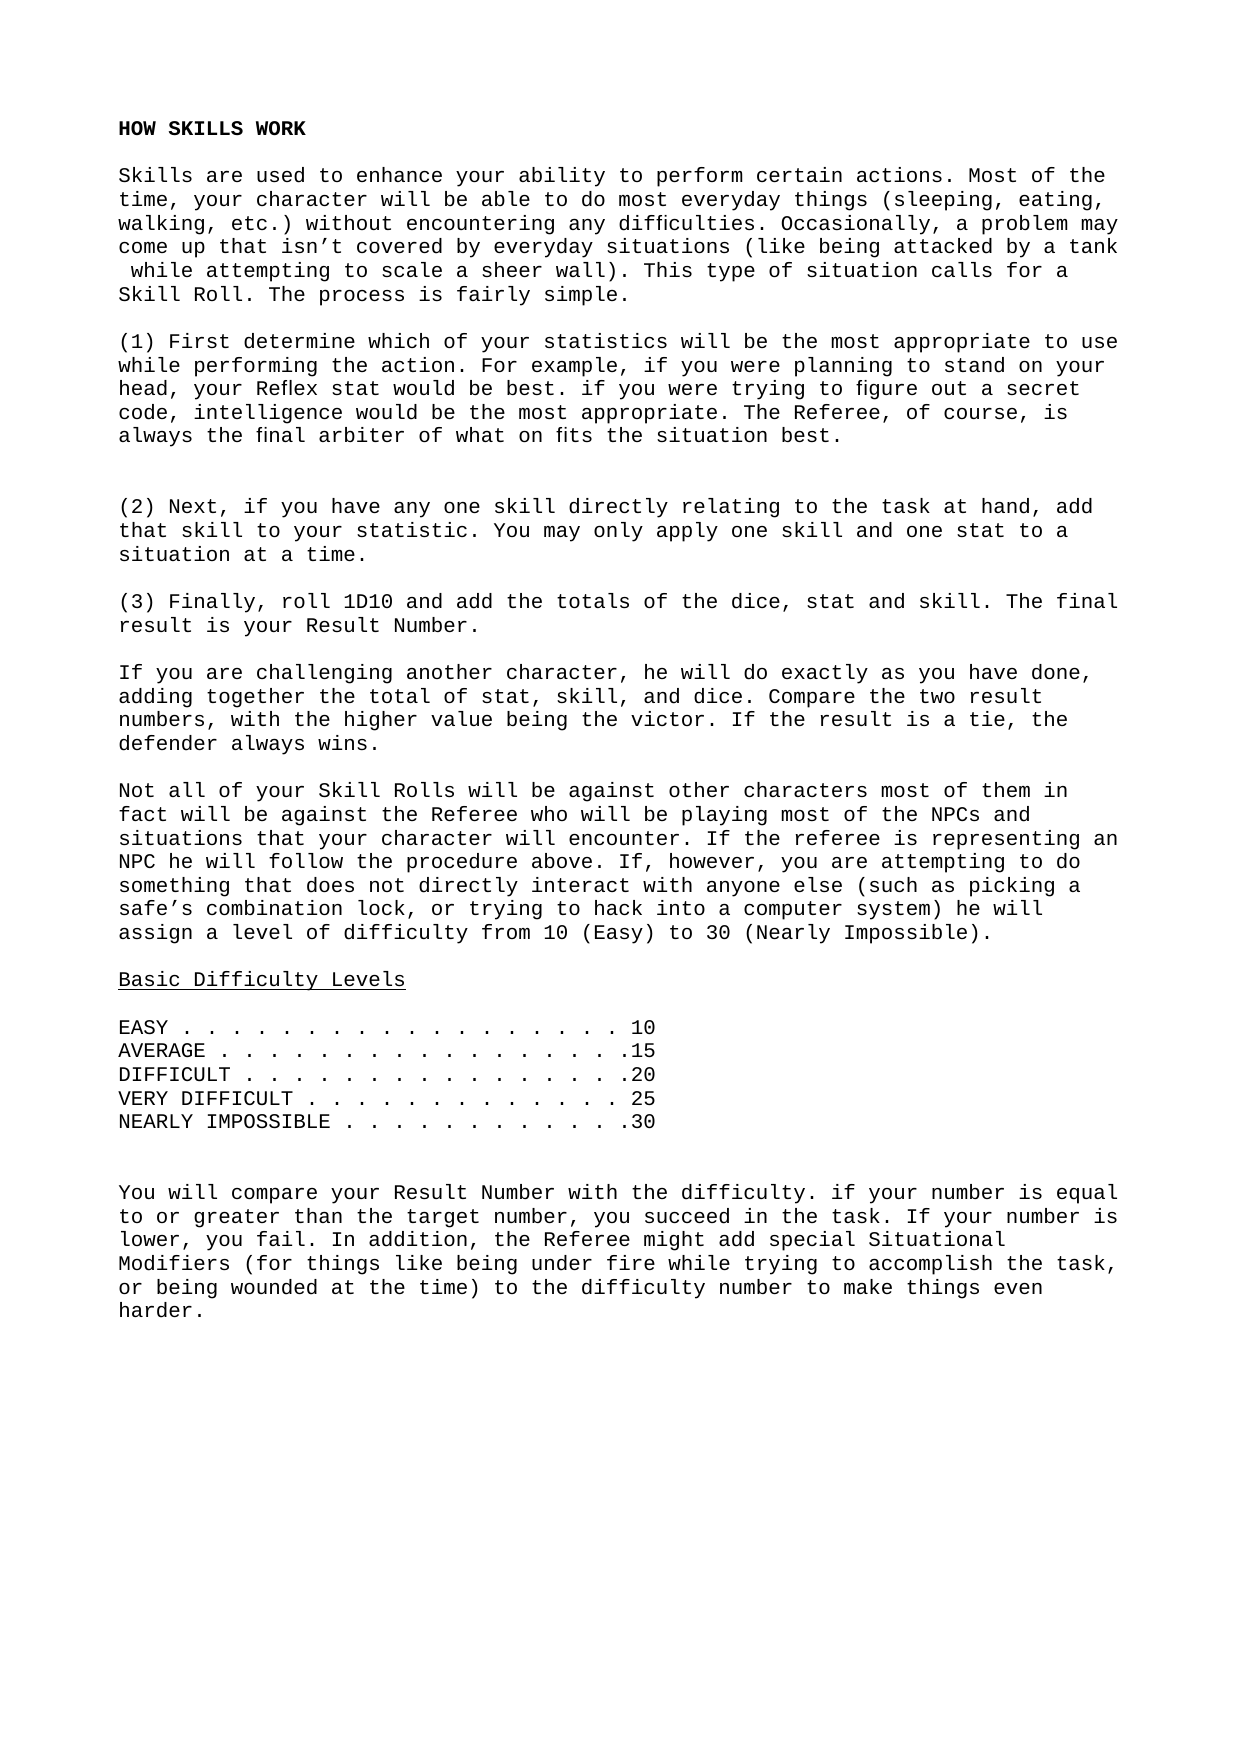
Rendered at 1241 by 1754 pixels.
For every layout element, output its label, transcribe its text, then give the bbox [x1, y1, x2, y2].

text Skills are used to enhance your ability to perform certain actions. Most of the time, your character will be able to do most everyday things (sleeping, eating, walking, etc.) without encountering any difﬁculties. Occasionally, a problem may come up that isn’t covered by everyday situations (like being attacked by a tank [118, 165, 1122, 260]
text VERY DIFFICULT . . . . . . . . . . . . . 25 [118, 1088, 1122, 1111]
text EASY . . . . . . . . . . . . . . . . . . 10 [118, 1017, 1122, 1040]
text NEARLY IMPOSSIBLE . . . . . . . . . . . .30 [118, 1111, 1122, 1135]
text DIFFICULT . . . . . . . . . . . . . . . .20 [118, 1064, 1122, 1088]
text (2) Next, if you have any one skill directly relating to the task at hand, add that skill to your statistic. You may only apply one skill and one stat to a situation at a time. [118, 496, 1122, 567]
text (1) First determine which of your statistics will be the most appropriate to use while performing the action. For example, if you were planning to stand on your head, your Reﬂex stat would be best. if you were trying to ﬁgure out a secret code, intelligence would be the most appropriate. The Referee, of course, is always the ﬁnal arbiter of what on ﬁts the situation best. [118, 331, 1122, 449]
text Basic Difficulty Levels [118, 969, 1122, 993]
text HOW SKILLS WORK [118, 118, 1122, 142]
text You will compare your Result Number with the difficulty. if your number is equal to or greater than the target number, you succeed in the task. If your number is lower, you fail. In addition, the Referee might add special Situational Modifiers (for things like being under fire while trying to accomplish the task, or being wounded at the time) to the difficulty number to make things even harder. [118, 1182, 1122, 1324]
text while attempting to scale a sheer wall). This type of situation calls for a Skill Roll. The process is fairly simple. [118, 260, 1122, 307]
text AVERAGE . . . . . . . . . . . . . . . . .15 [118, 1040, 1122, 1064]
text Not all of your Skill Rolls will be against other characters most of them in fact will be against the Referee who will be playing most of the NPCs and situations that your character will encounter. If the referee is representing an NPC he will follow the procedure above. If, however, you are attempting to do something that does not directly interact with anyone else (such as picking a safe’s combination lock, or trying to hack into a computer system) he will assign a level of difficulty from 10 (Easy) to 30 (Nearly Impossible). [118, 780, 1122, 946]
text If you are challenging another character, he will do exactly as you have done, adding together the total of stat, skill, and dice. Compare the two result numbers, with the higher value being the victor. If the result is a tie, the defender always wins. [118, 662, 1122, 757]
text (3) Finally, roll 1D10 and add the totals of the dice, stat and skill. The final result is your Result Number. [118, 591, 1122, 638]
